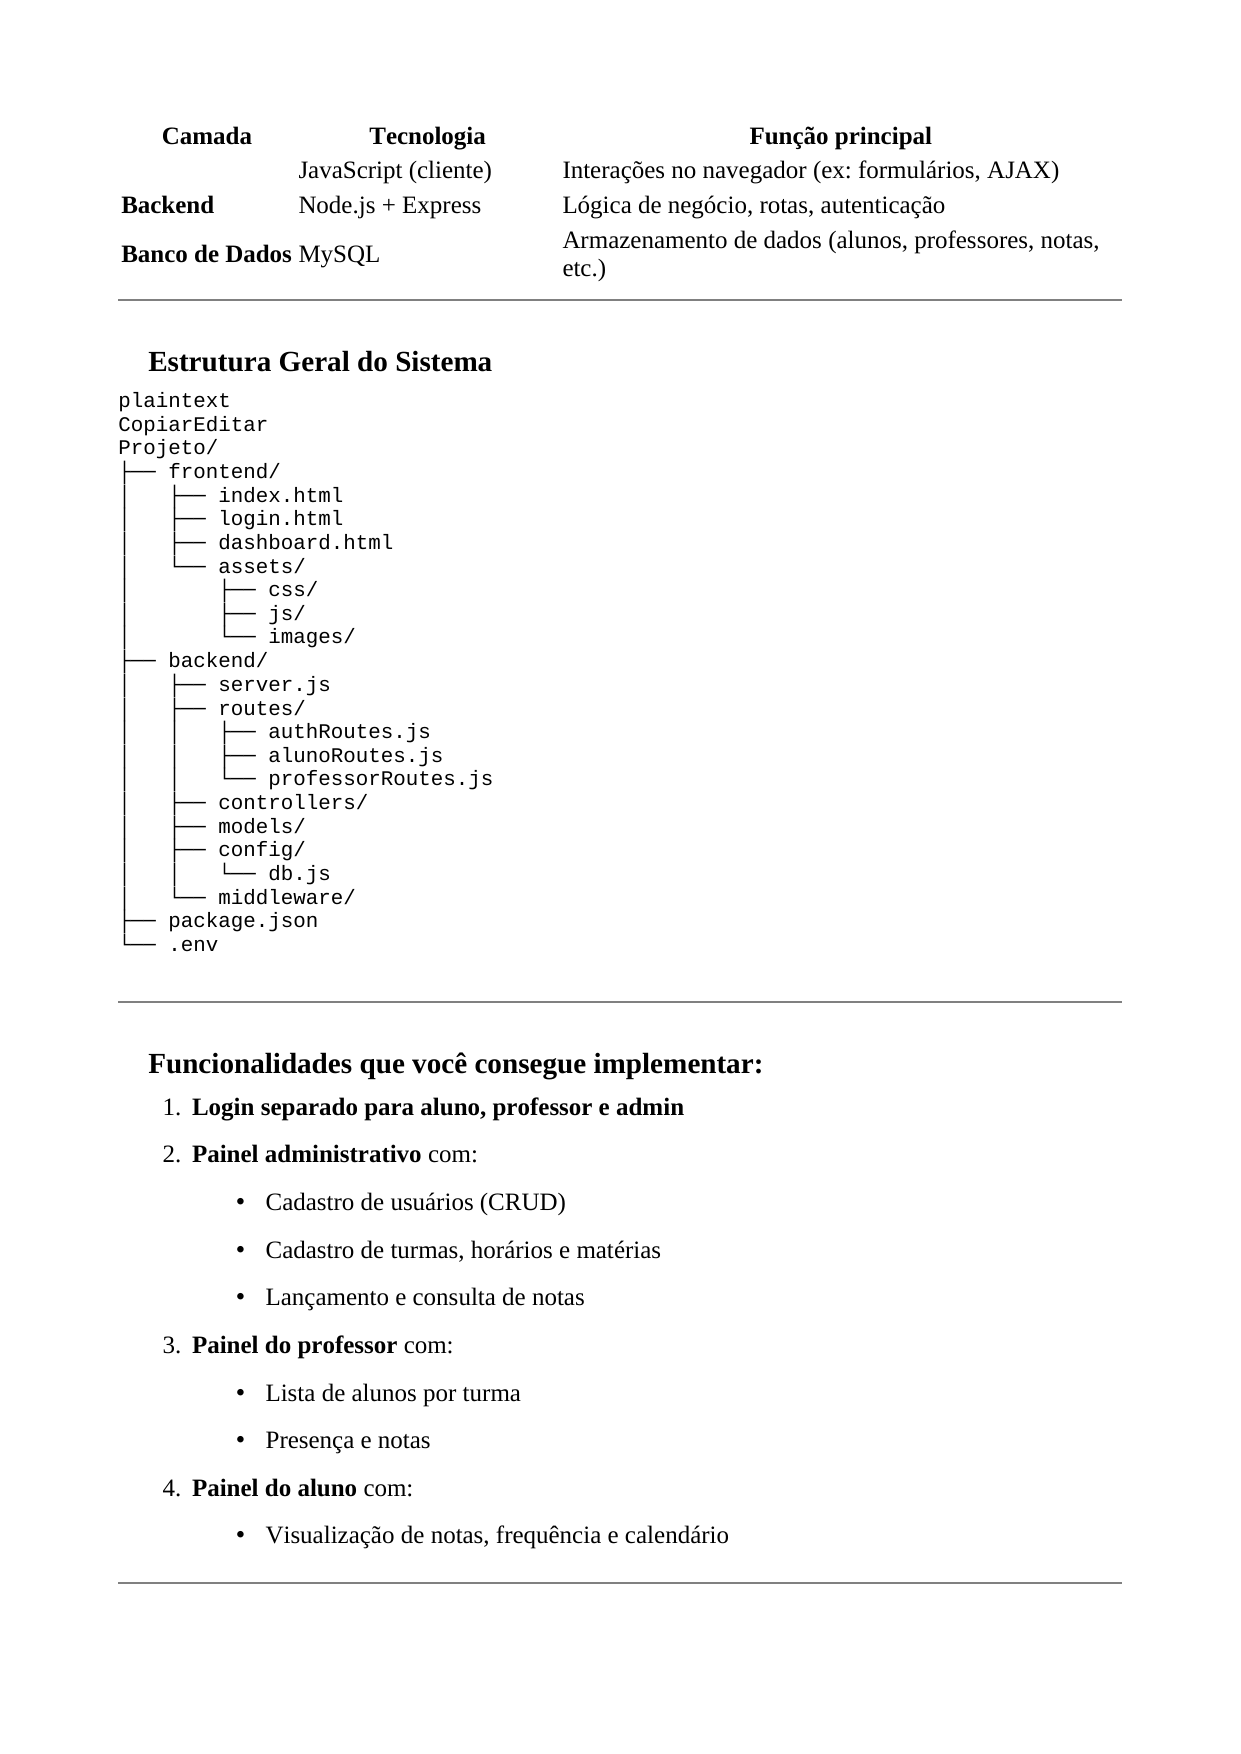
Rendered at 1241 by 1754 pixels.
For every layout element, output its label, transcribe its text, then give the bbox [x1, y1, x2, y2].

text │ │ ├── alunoRoutes.js [175, 745, 224, 768]
list Painel do aluno com: [162, 1473, 1122, 1502]
text │ └── middleware/ [125, 887, 1122, 910]
text │ └── assets/ [125, 556, 1122, 579]
table_cell Node.js + Express [295, 187, 559, 222]
text ├── package.json [118, 910, 1122, 934]
list Cadastro de usuários (CRUD) [236, 1187, 1122, 1216]
table_cell Backend [118, 187, 295, 222]
table_cell Interações no navegador (ex: formulários, AJAX) [559, 153, 1122, 187]
text │ │ └── db.js [118, 863, 1122, 887]
list Cadastro de turmas, horários e matérias [236, 1235, 1122, 1263]
text ├── backend/ [118, 650, 1122, 674]
text │ ├── models/ [125, 816, 174, 839]
text │ ├── css/ [118, 579, 1122, 603]
text │ ├── index.html [175, 485, 1122, 508]
subtitle 🧩 Estrutura Geral do Sistema [118, 344, 1122, 378]
text └── .env [118, 934, 1122, 958]
text │ ├── dashboard.html [118, 532, 1122, 556]
text │ ├── config/ [118, 839, 1122, 863]
list Painel do professor com: [162, 1330, 1122, 1359]
table_cell Armazenamento de dados (alunos, professores, notas, etc.) [559, 222, 1122, 285]
text │ ├── js/ [225, 603, 1122, 627]
text CopiarEditar [118, 414, 1122, 437]
list Visualização de notas, frequência e calendário [236, 1520, 1122, 1549]
list Lançamento e consulta de notas [236, 1282, 1122, 1311]
table_header Camada [118, 118, 295, 153]
table_cell [118, 153, 295, 187]
table_cell Banco de Dados [118, 222, 295, 285]
list Lista de alunos por turma [236, 1378, 1122, 1406]
table_header Tecnologia [295, 118, 559, 153]
list Presença e notas [236, 1425, 1122, 1454]
text │ │ └── professorRoutes.js [118, 768, 1122, 792]
list Login separado para aluno, professor e admin [162, 1092, 1122, 1121]
table_header Função principal [559, 118, 1122, 153]
text │ ├── routes/ [118, 697, 1122, 721]
text │ ├── js/ [125, 603, 224, 627]
text │ ├── server.js [175, 674, 1122, 697]
text │ ├── controllers/ [118, 792, 1122, 816]
text │ │ ├── alunoRoutes.js [125, 745, 174, 768]
text │ ├── models/ [175, 816, 1122, 839]
text Projeto/ [118, 437, 1122, 461]
text │ │ ├── authRoutes.js [118, 721, 1122, 745]
table_cell JavaScript (cliente) [295, 153, 559, 187]
subtitle 🎯 Funcionalidades que você consegue implementar: [118, 1046, 1122, 1079]
text │ │ ├── alunoRoutes.js [225, 745, 1122, 768]
text │ ├── index.html [125, 485, 174, 508]
text │ ├── server.js [125, 674, 174, 697]
list Painel administrativo com: [162, 1139, 1122, 1168]
text plaintext [118, 390, 1122, 414]
table_cell Lógica de negócio, rotas, autenticação [559, 187, 1122, 222]
text │ └── images/ [118, 627, 1122, 650]
text ├── frontend/ [118, 461, 1122, 485]
table_cell MySQL [295, 222, 559, 285]
text │ ├── login.html [118, 508, 1122, 532]
